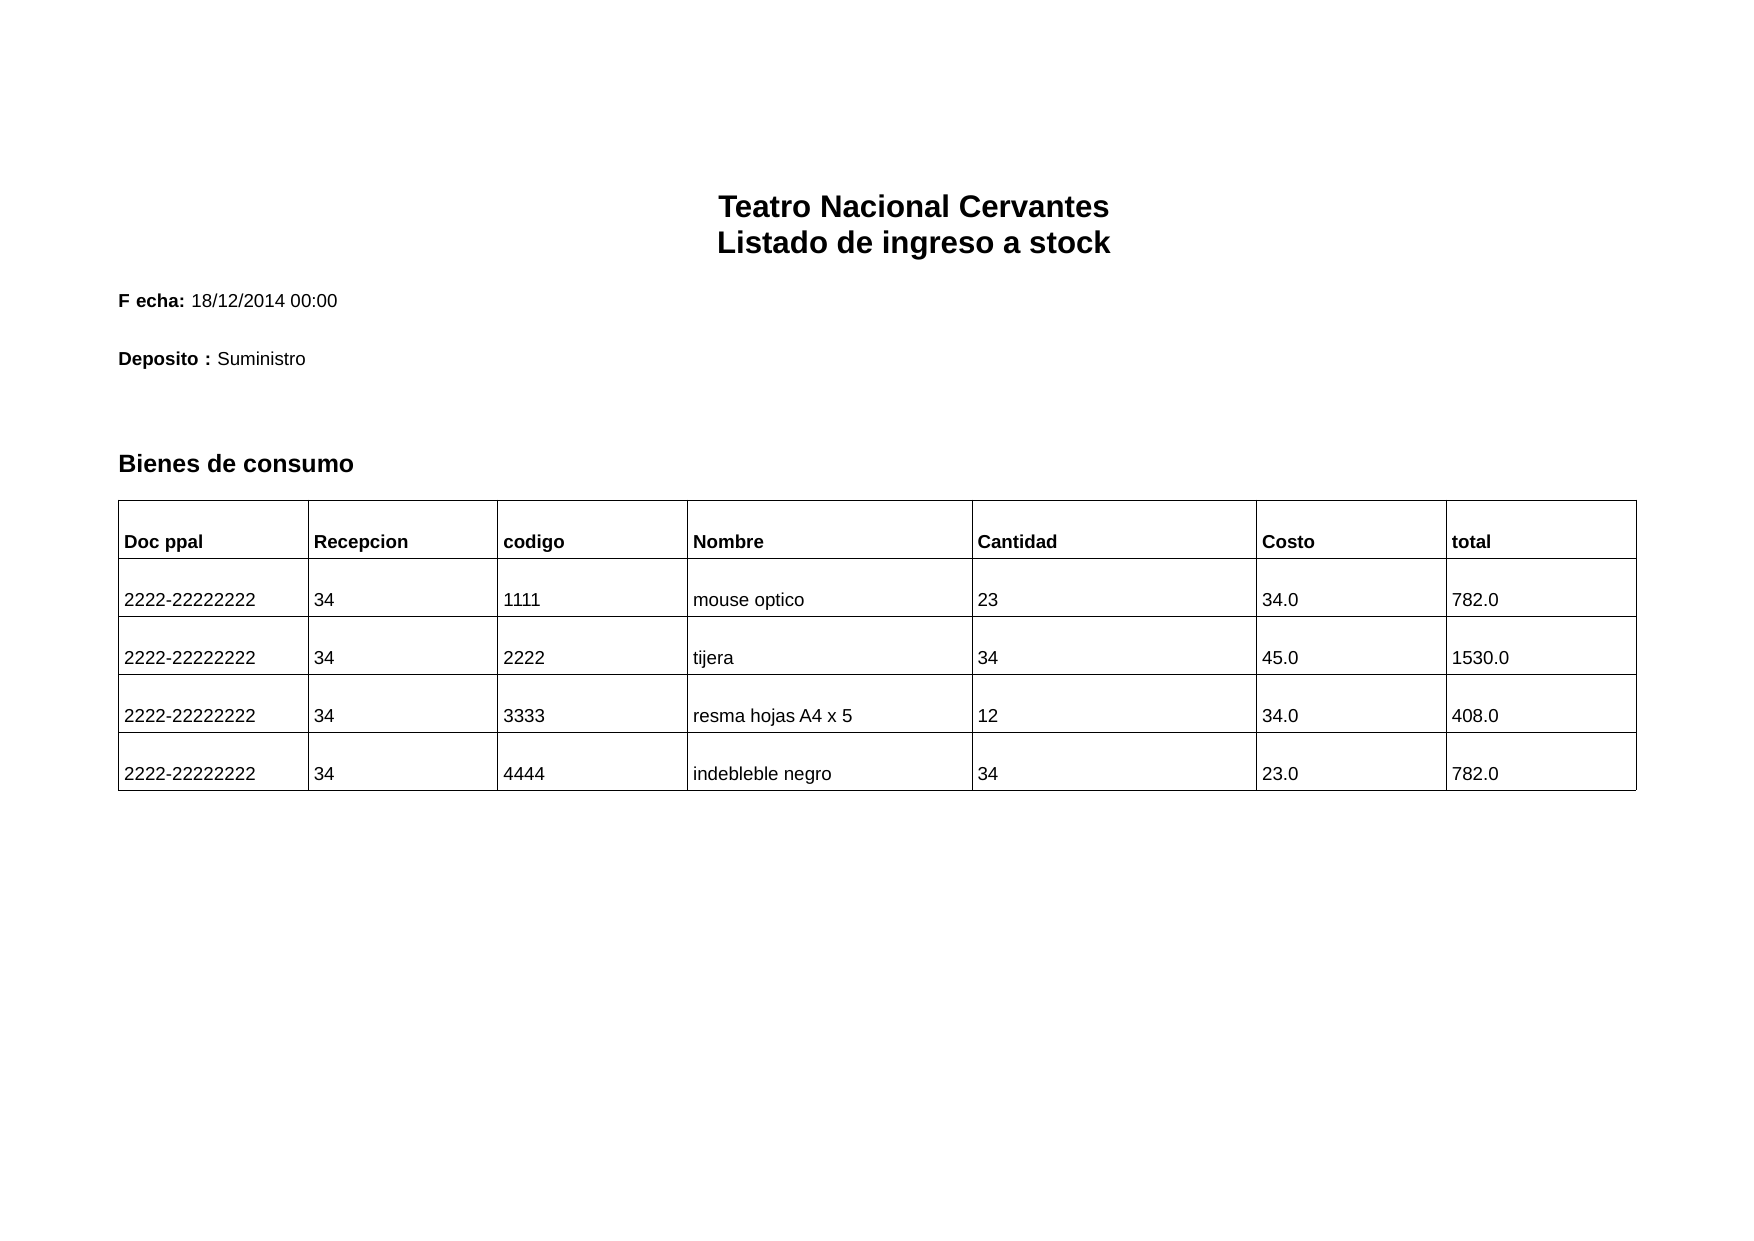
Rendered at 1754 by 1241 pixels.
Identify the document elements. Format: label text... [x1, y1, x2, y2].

table_cell 34 [309, 675, 497, 732]
table_cell resma hojas A4 x 5 [688, 675, 972, 732]
table_cell 23 [973, 559, 1256, 616]
table_cell 408.0 [1447, 675, 1636, 732]
table_cell mouse optico [688, 559, 972, 616]
table_cell 3333 [498, 675, 687, 732]
table_cell 2222-22222222 [119, 559, 308, 616]
table_cell 1111 [498, 559, 687, 616]
text Deposito : Suministro [118, 342, 1636, 371]
table_cell 2222-22222222 [119, 675, 308, 732]
table_header codigo [498, 501, 687, 558]
table_cell 34 [309, 559, 497, 616]
table_cell 34.0 [1257, 559, 1446, 616]
table_header total [1447, 501, 1636, 558]
table_header Recepcion [309, 501, 497, 558]
table_cell 782.0 [1447, 733, 1636, 790]
table_cell 45.0 [1257, 617, 1446, 674]
text Listado de ingreso a stock [118, 224, 1636, 260]
table_cell tijera [688, 617, 972, 674]
table_cell 2222-22222222 [119, 617, 308, 674]
table_cell indebleble negro [688, 733, 972, 790]
table_cell 34 [973, 733, 1256, 790]
table_cell 34 [309, 617, 497, 674]
table_cell 34 [309, 733, 497, 790]
table_cell 34 [973, 617, 1256, 674]
table_cell 2222-22222222 [119, 733, 308, 790]
table_cell 12 [973, 675, 1256, 732]
table_cell 782.0 [1447, 559, 1636, 616]
table_cell 1530.0 [1447, 617, 1636, 674]
table_cell 23.0 [1257, 733, 1446, 790]
table_header Doc ppal [119, 501, 308, 558]
table_cell 34.0 [1257, 675, 1446, 732]
table_header Nombre [688, 501, 972, 558]
text Bienes de consumo [118, 449, 1636, 478]
table_cell 2222 [498, 617, 687, 674]
table_cell 4444 [498, 733, 687, 790]
text Teatro Nacional Cervantes [118, 188, 1636, 224]
text F echa: 18/12/2014 00:00 [118, 284, 1636, 313]
table_header Costo [1257, 501, 1446, 558]
table_header Cantidad [973, 501, 1256, 558]
